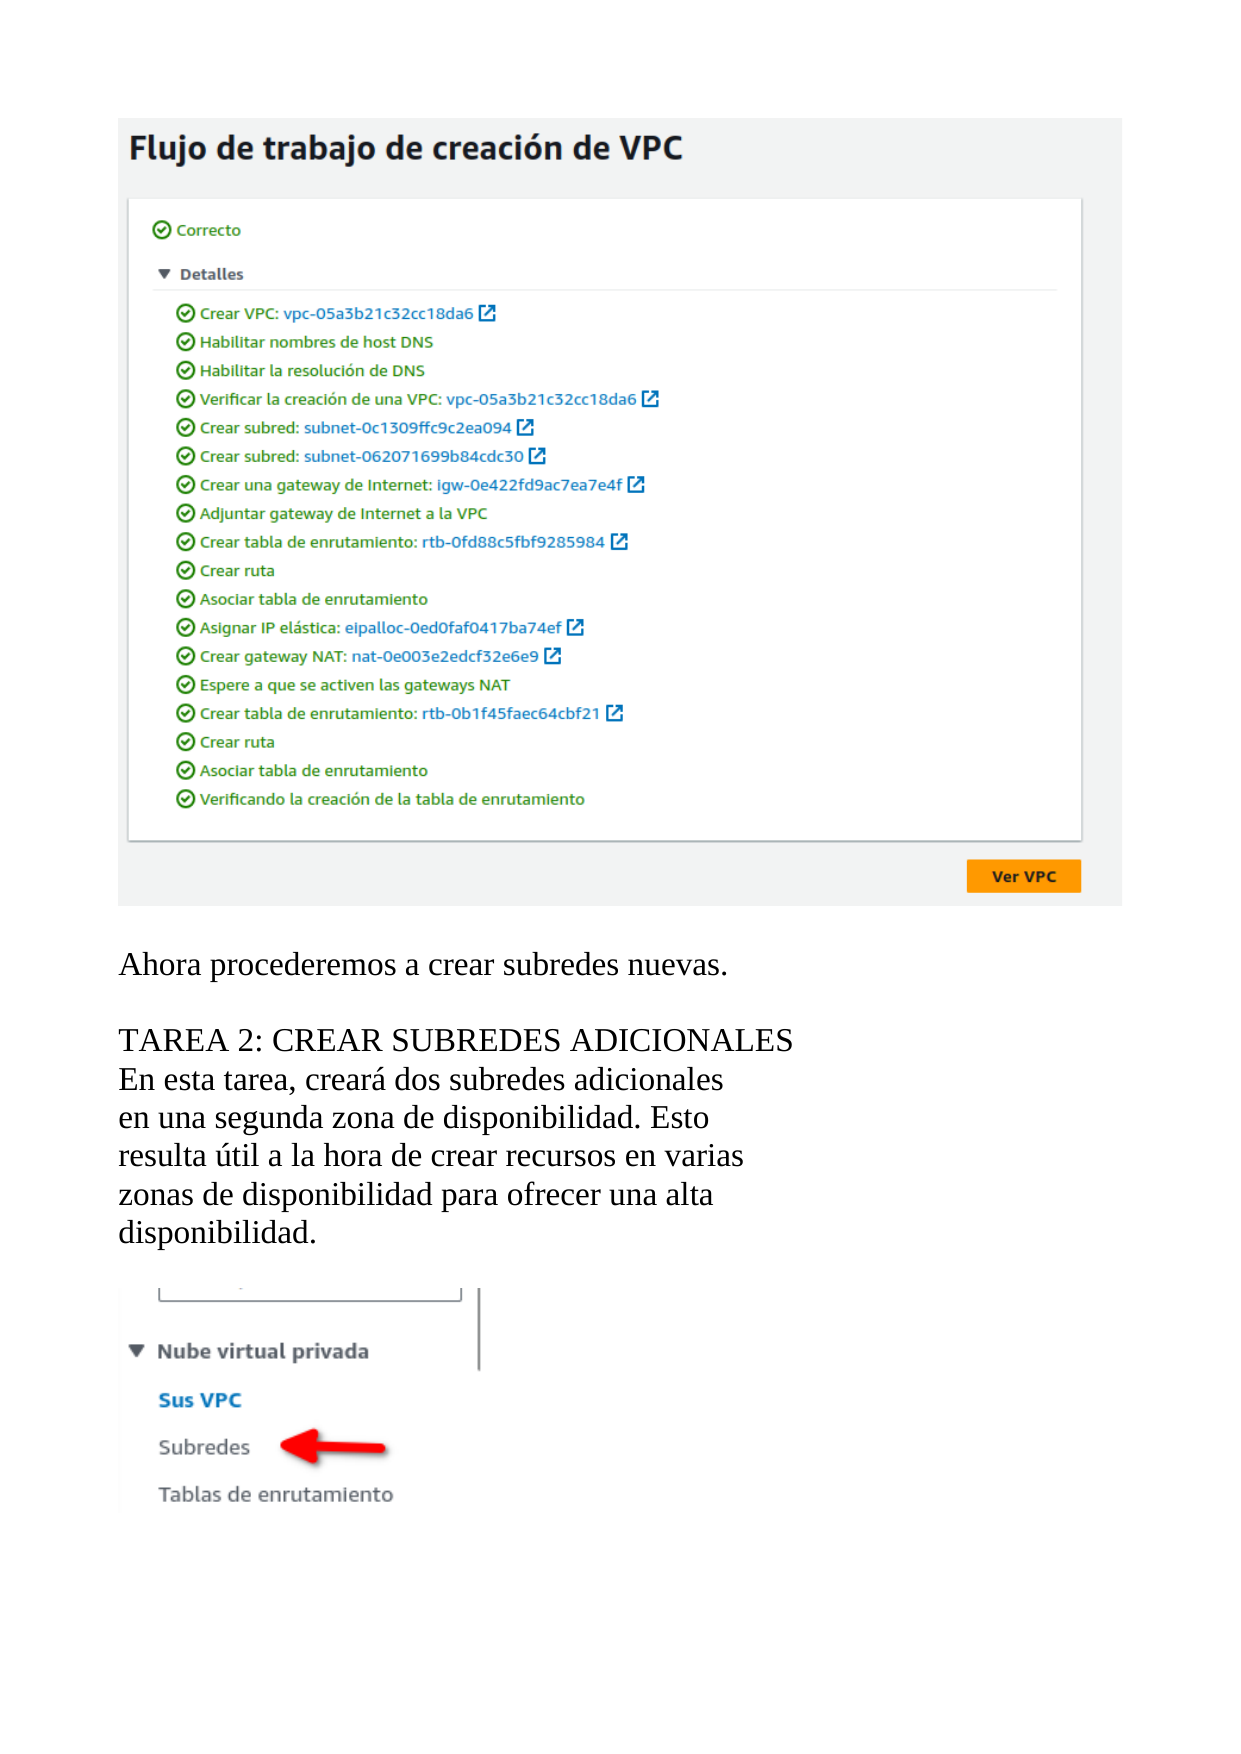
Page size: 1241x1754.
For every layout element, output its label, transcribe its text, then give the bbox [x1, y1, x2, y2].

text En esta tarea, creará dos subredes adicionales [118, 1059, 1122, 1097]
text TAREA 2: CREAR SUBREDES ADICIONALES [118, 1021, 1122, 1059]
text zonas de disponibilidad para ofrecer una alta [118, 1174, 1122, 1212]
text Ahora procederemos a crear subredes nuevas. [118, 944, 1122, 982]
text en una segunda zona de disponibilidad. Esto [118, 1097, 1122, 1136]
text disponibilidad. [118, 1212, 1122, 1251]
picture [118, 1288, 481, 1513]
text resulta útil a la hora de crear recursos en varias [118, 1136, 1122, 1174]
picture [118, 118, 1123, 906]
